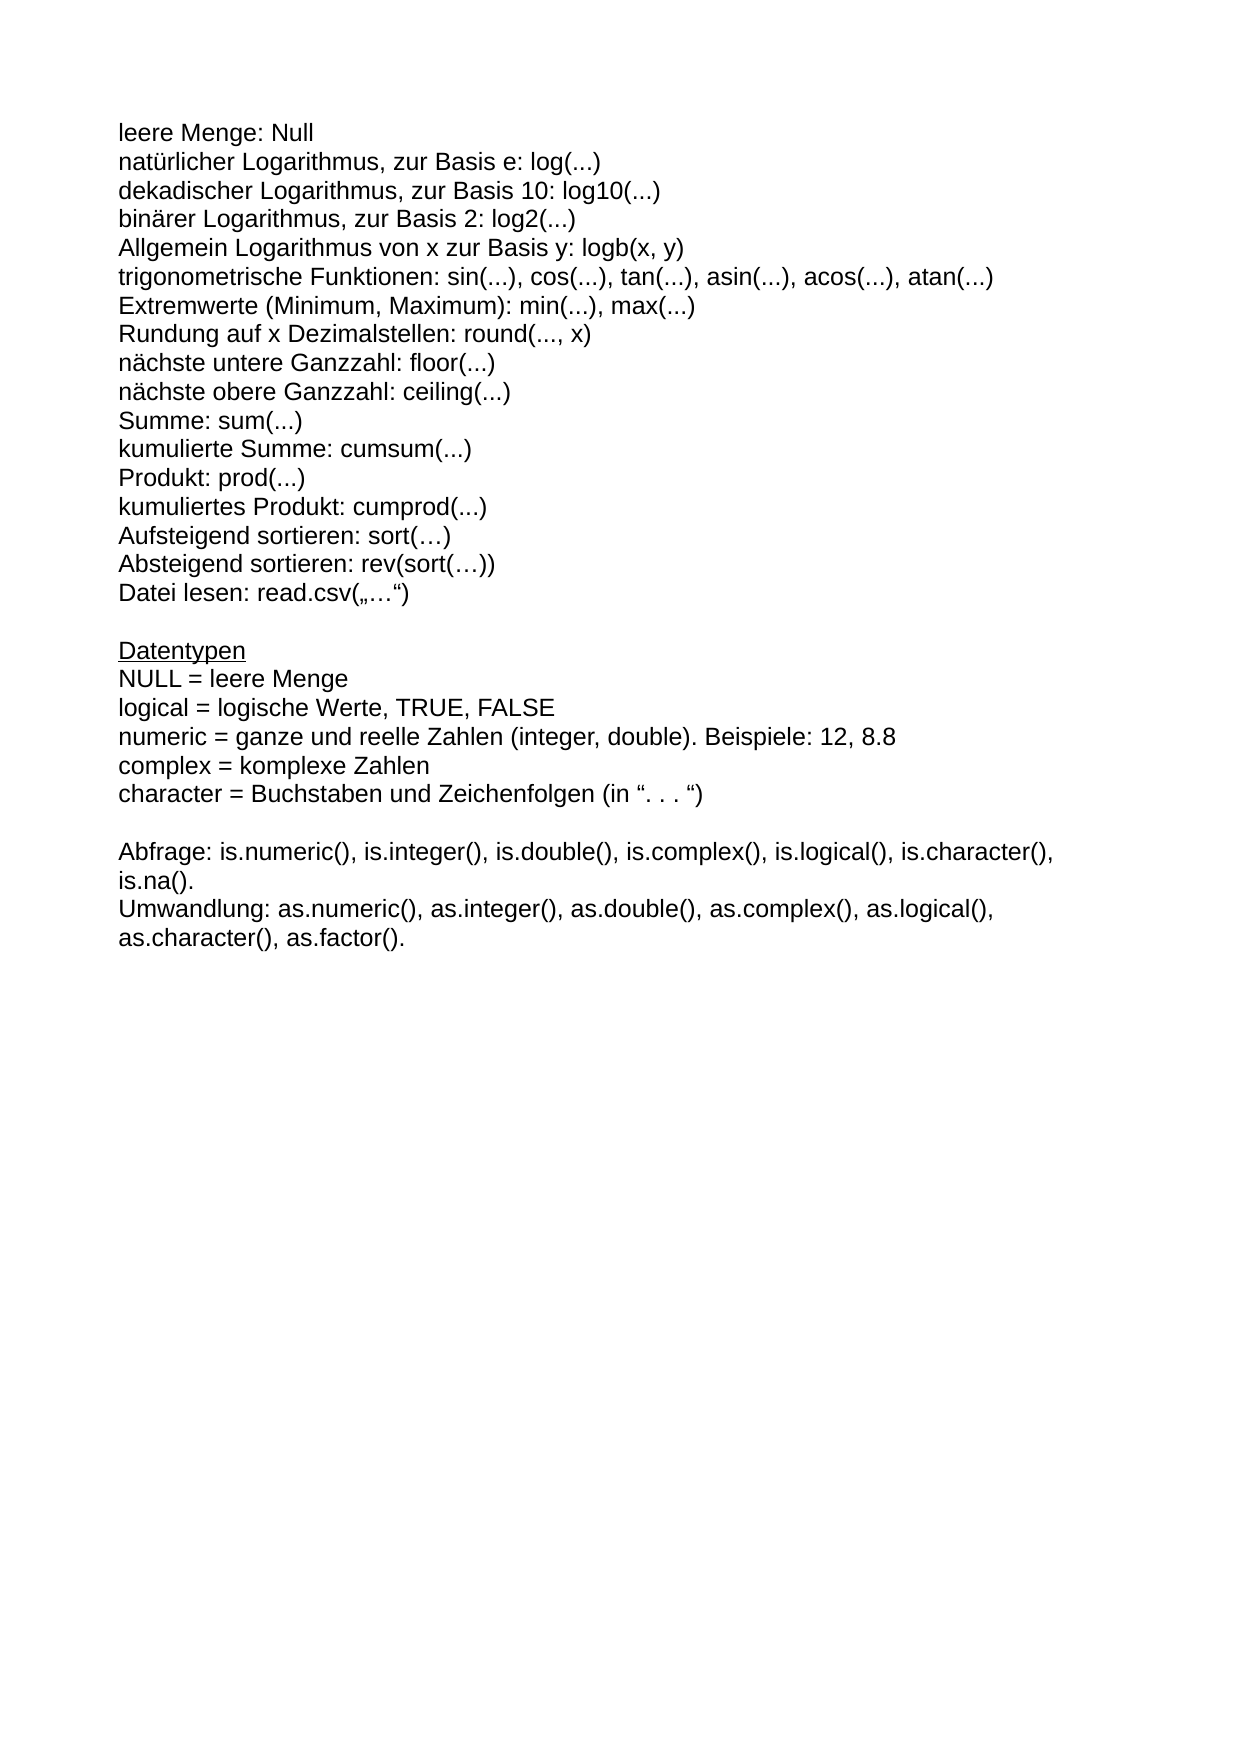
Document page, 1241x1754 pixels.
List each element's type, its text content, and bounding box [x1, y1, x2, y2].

text Datei lesen: read.csv(„…“) [118, 578, 1122, 607]
text nächste obere Ganzzahl: ceiling(...) Summe: sum(...) [118, 377, 1122, 434]
text nächste untere Ganzzahl: floor(...) [118, 348, 1122, 377]
text logical = logische Werte, TRUE, FALSE [118, 693, 1122, 722]
text Datentypen [118, 636, 1122, 664]
text Allgemein Logarithmus von x zur Basis y: logb(x, y) [118, 233, 1122, 262]
text Abfrage: is.numeric(), is.integer(), is.double(), is.complex(), is.logical(), is.character(), is.na(). Umwandlung: as.numeric(), as.integer(), as.double(), as.complex(), as.logical(), as.character(), as.factor(). [118, 837, 1122, 952]
text kumulierte Summe: cumsum(...) [118, 434, 1122, 463]
text binärer Logarithmus, zur Basis 2: log2(...) [118, 204, 1122, 233]
text trigonometrische Funktionen: sin(...), cos(...), tan(...), asin(...), acos(...), atan(...) Extremwerte (Minimum, Maximum): min(...), max(...) [118, 262, 1122, 319]
text natürlicher Logarithmus, zur Basis e: log(...) [118, 147, 1122, 176]
text kumuliertes Produkt: cumprod(...) Aufsteigend sortieren: sort(…) Absteigend sortieren: rev(sort(…)) [118, 492, 1122, 578]
text NULL = leere Menge [118, 664, 1122, 693]
text leere Menge: Null [118, 118, 1122, 147]
text Produkt: prod(...) [118, 463, 1122, 492]
text Rundung auf x Dezimalstellen: round(..., x) [118, 319, 1122, 348]
text dekadischer Logarithmus, zur Basis 10: log10(...) [118, 176, 1122, 204]
text complex = komplexe Zahlen [118, 751, 1122, 779]
text character = Buchstaben und Zeichenfolgen (in “. . . “) [118, 779, 1122, 808]
text numeric = ganze und reelle Zahlen (integer, double). Beispiele: 12, 8.8 [118, 722, 1122, 751]
